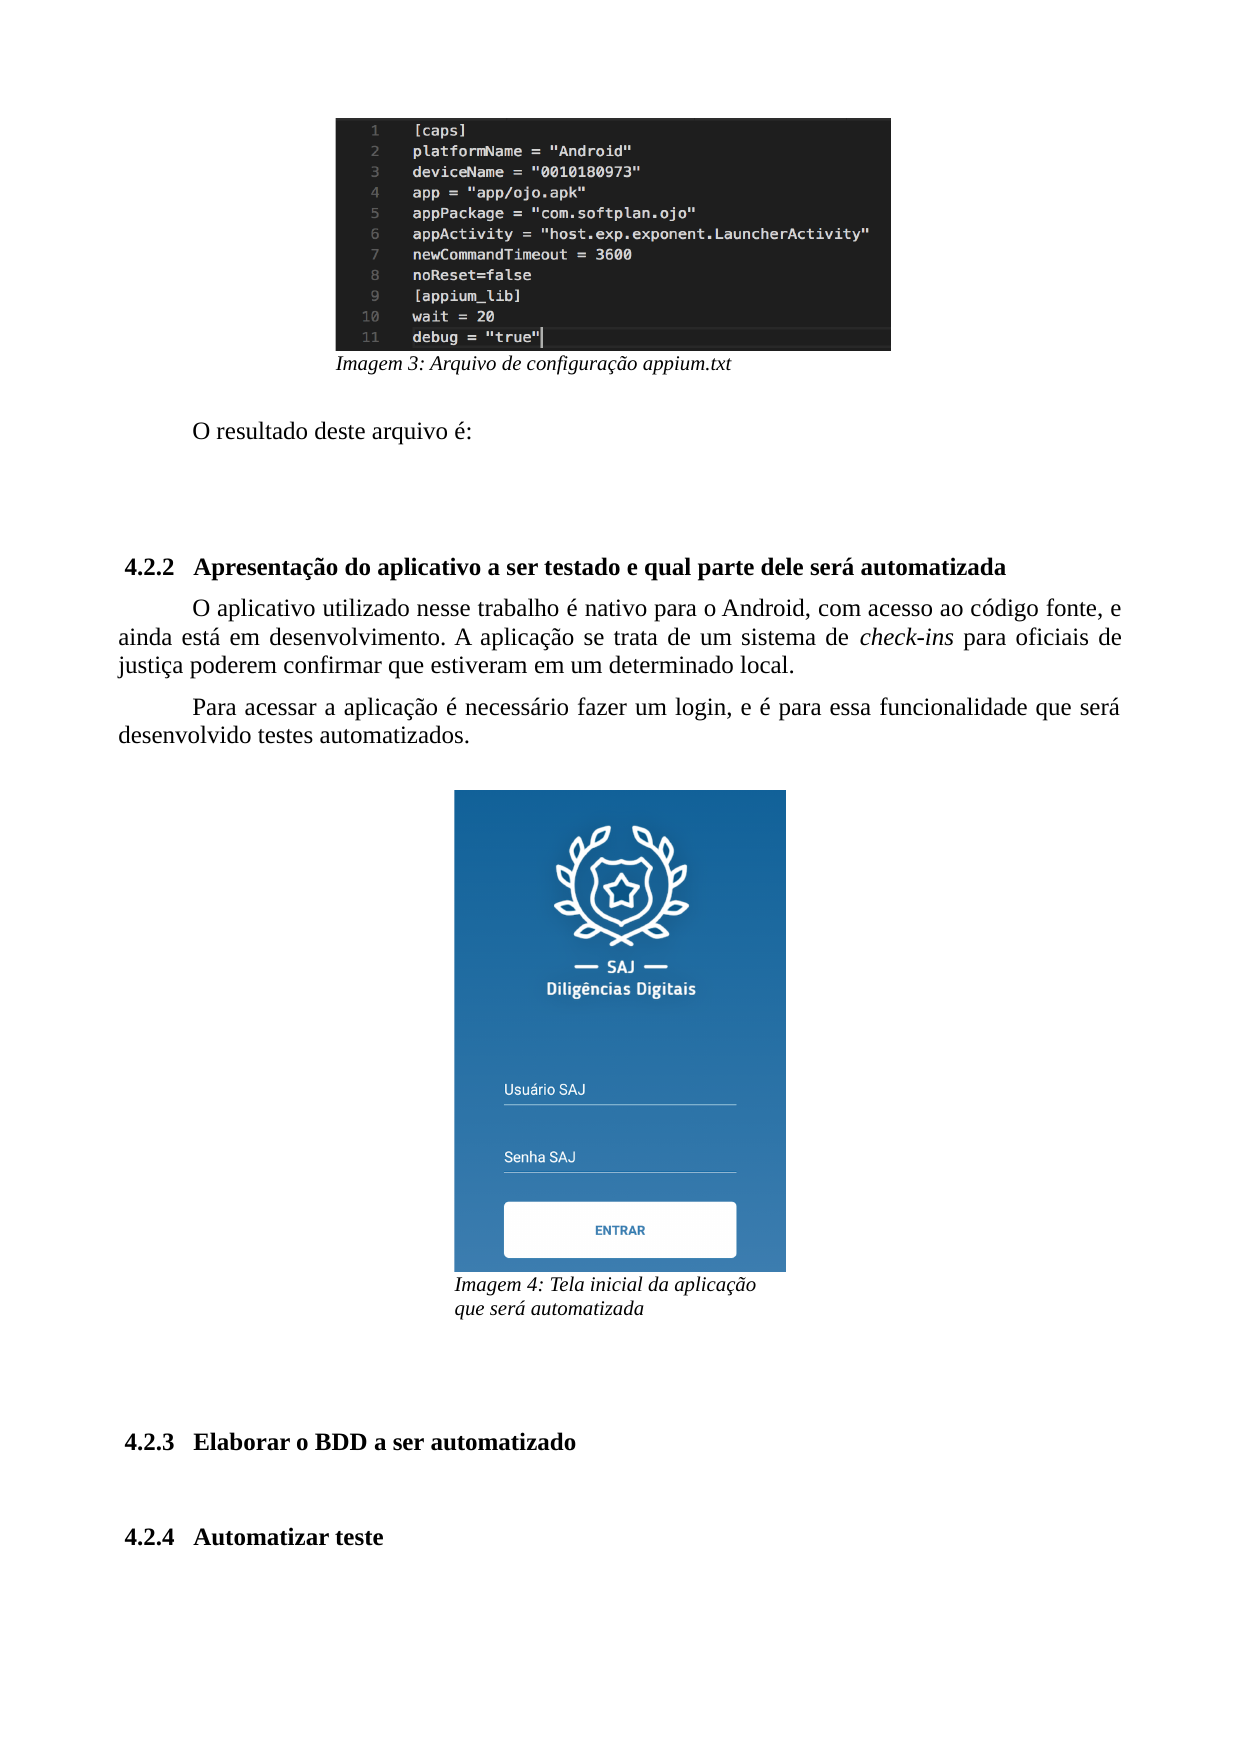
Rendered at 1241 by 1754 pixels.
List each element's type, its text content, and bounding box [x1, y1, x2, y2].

text O resultado deste arquivo é: [118, 416, 1122, 444]
text Imagem 4: Tela inicial da aplicação que será automatizada [454, 1272, 786, 1320]
subtitle Apresentação do aplicativo a ser testado e qual parte dele será automatizada [118, 552, 1122, 581]
text Para acessar a aplicação é necessário fazer um login, e é para essa funcionalidade que será desenvolvido testes automatizados. [118, 692, 1122, 749]
text O aplicativo utilizado nesse trabalho é nativo para o Android, com acesso ao código fonte, e ainda está em desenvolvimento. A aplicação se trata de um sistema de check-ins para oficiais de justiça poderem confirmar que estiveram em um determinado local. [118, 593, 1122, 679]
picture [454, 790, 786, 1272]
picture [335, 118, 891, 351]
subtitle Elaborar o BDD a ser automatizado [118, 1427, 1122, 1456]
subtitle Automatizar teste [118, 1522, 1122, 1551]
text Imagem 3: Arquivo de configuração appium.txt [336, 351, 891, 375]
